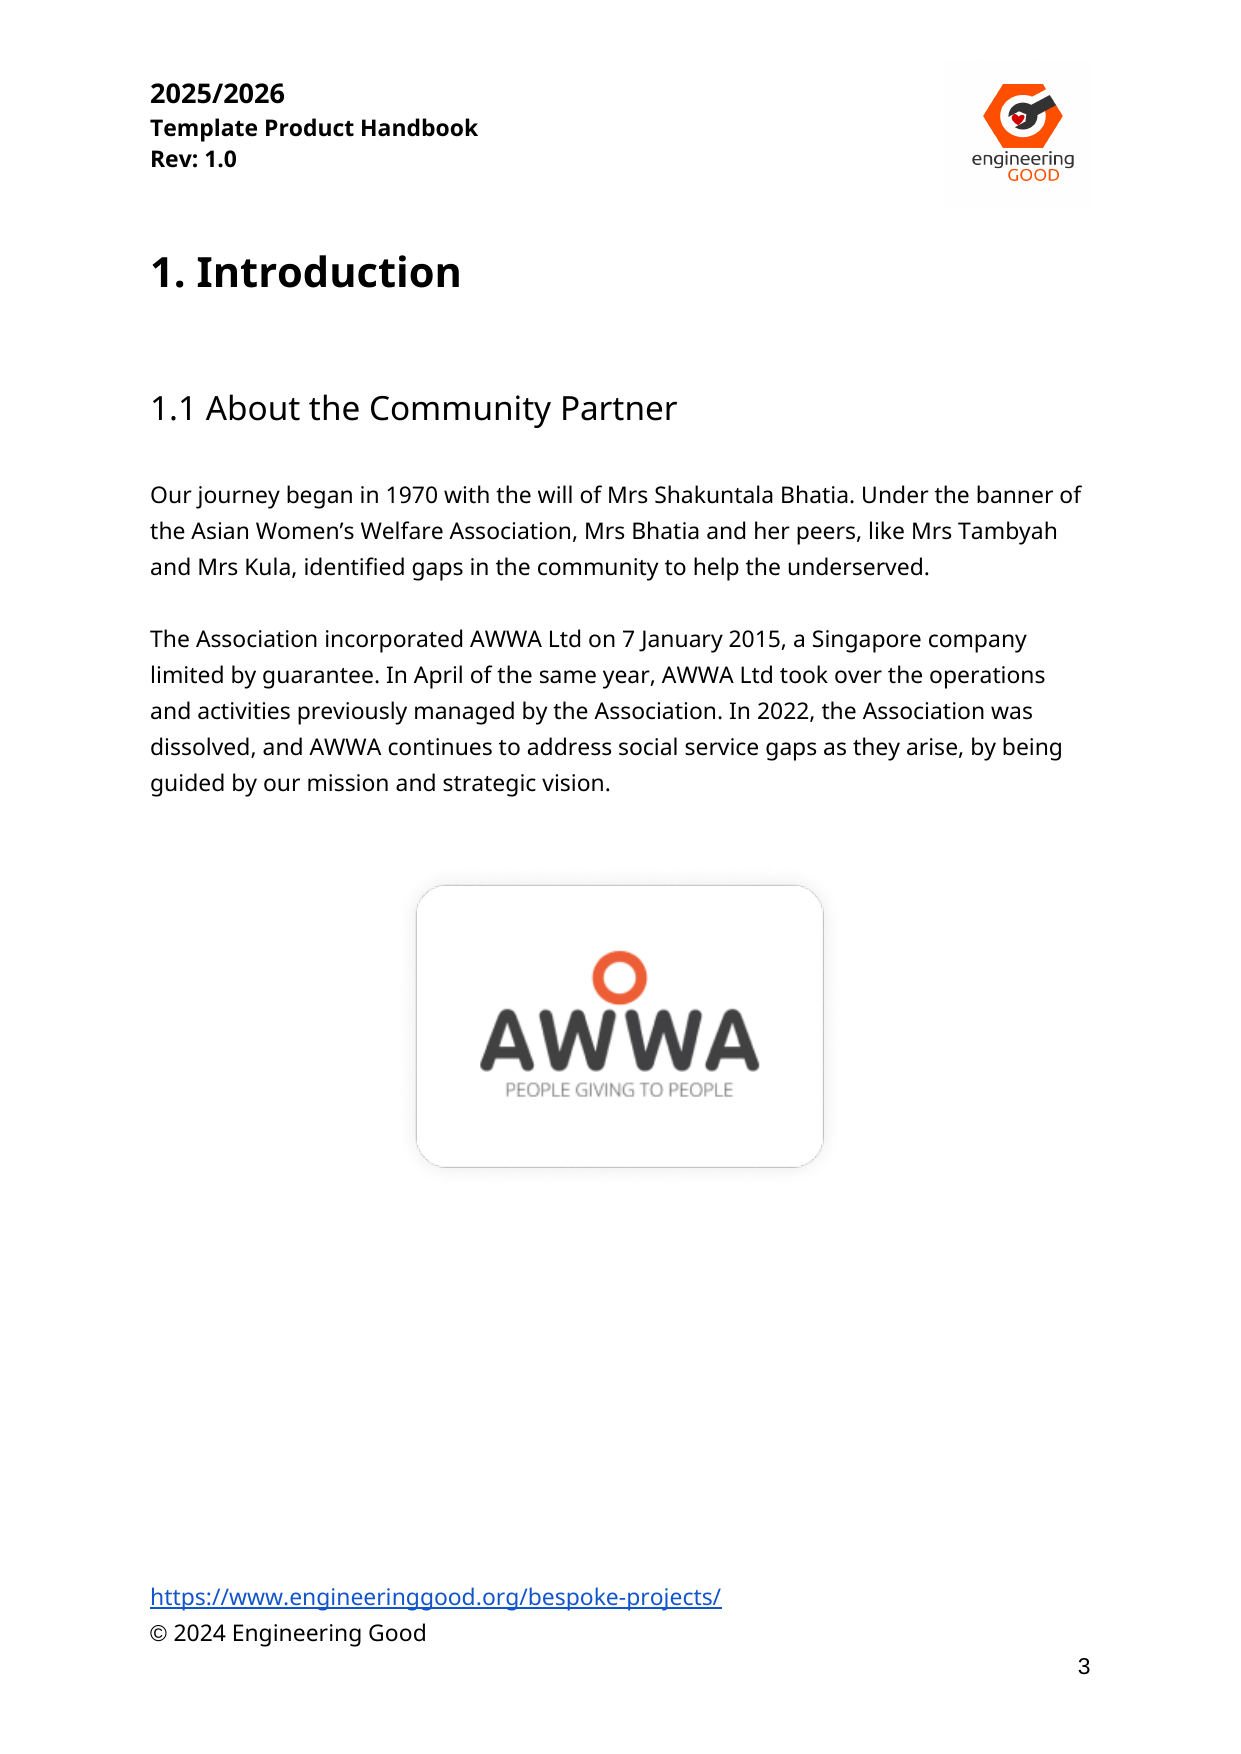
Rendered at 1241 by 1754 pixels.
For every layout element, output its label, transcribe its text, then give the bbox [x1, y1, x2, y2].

picture [393, 862, 847, 1191]
picture [945, 59, 1093, 207]
text The Association incorporated AWWA Ltd on 7 January 2015, a Singapore company limited by guarantee. In April of the same year, AWWA Ltd took over the operations and activities previously managed by the Association. In 2022, the Association was dissolved, and AWWA continues to address social service gaps as they arise, by being guided by our mission and strategic vision. [150, 623, 1090, 798]
subtitle 1.1 About the Community Partner [150, 385, 1090, 431]
text Our journey began in 1970 with the will of Mrs Shakuntala Bhatia. Under the banner of the Asian Women’s Welfare Association, Mrs Bhatia and her peers, like Mrs Tambyah and Mrs Kula, identified gaps in the community to help the underserved. [150, 479, 1090, 582]
subtitle 1. Introduction [150, 242, 1090, 299]
